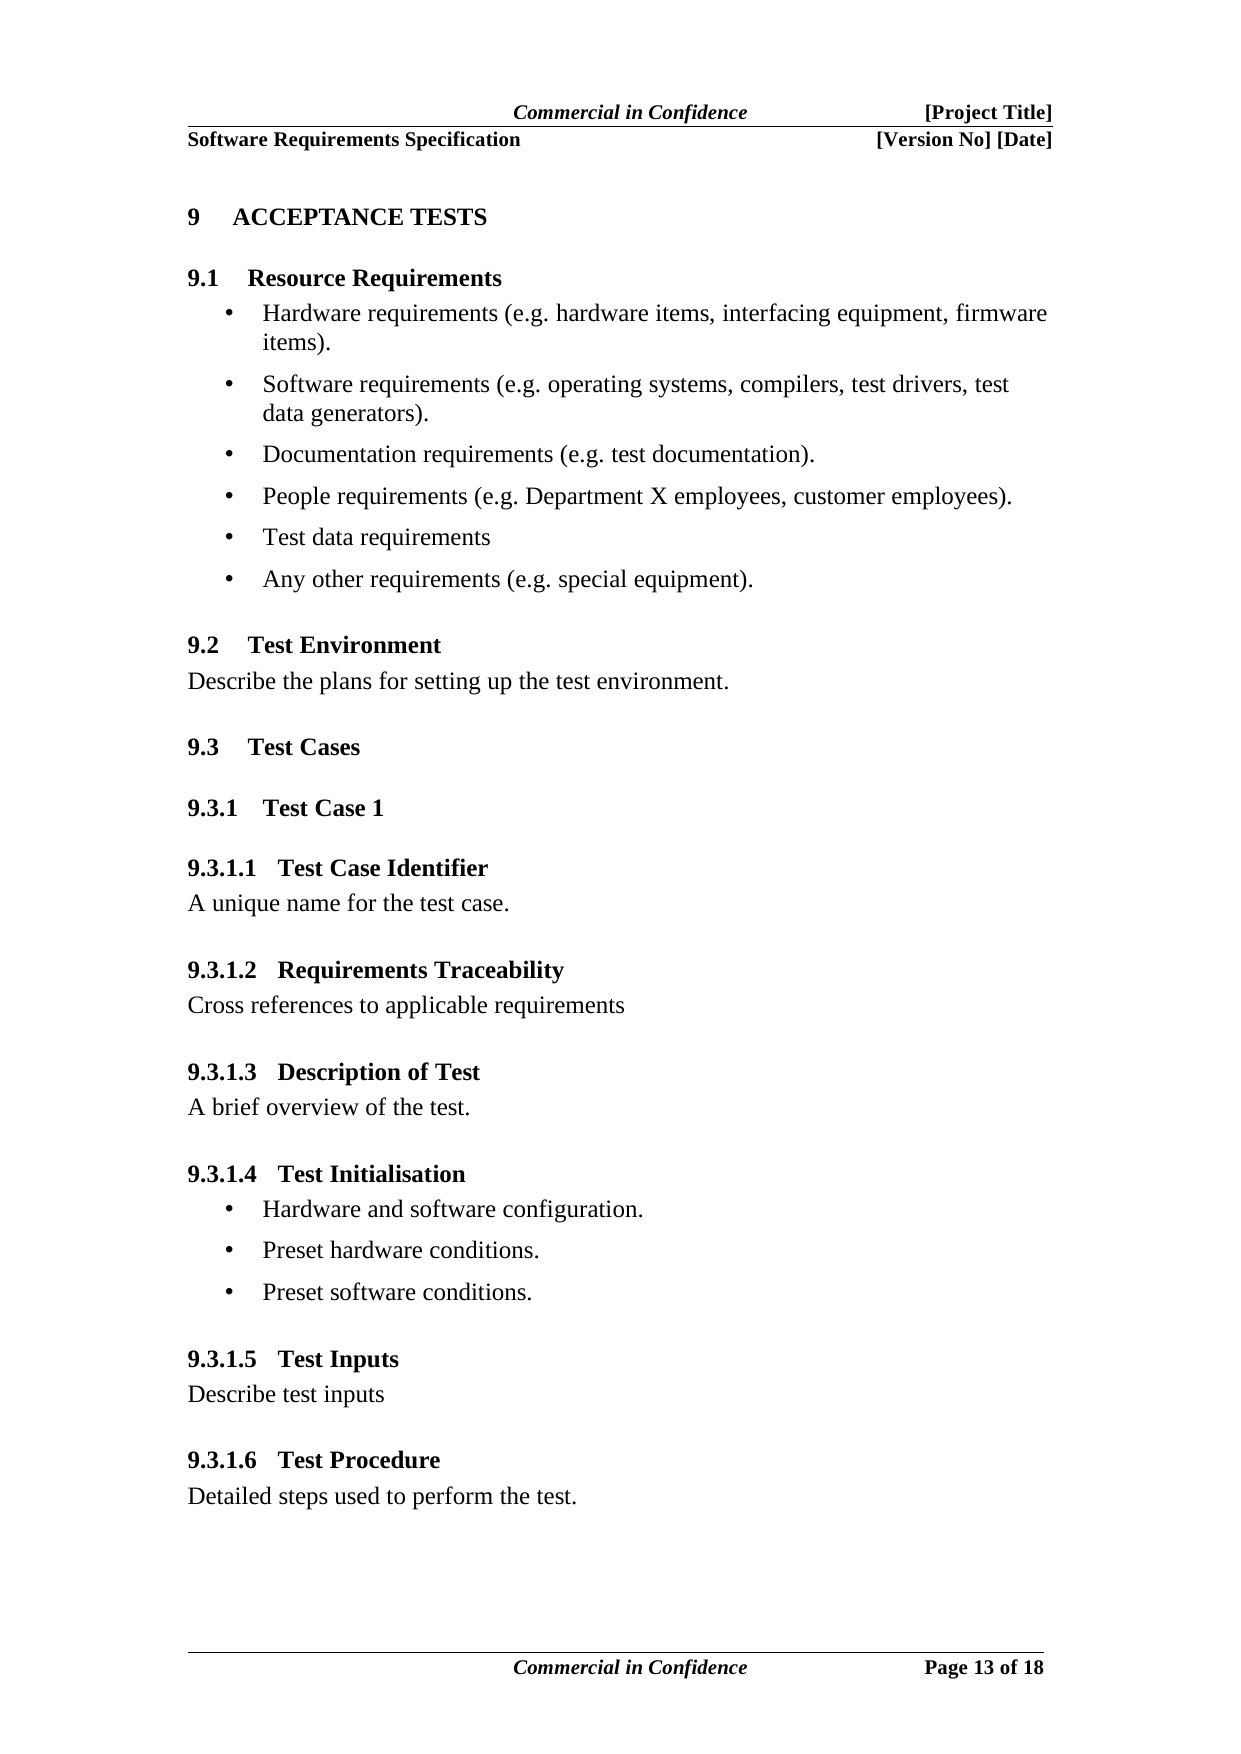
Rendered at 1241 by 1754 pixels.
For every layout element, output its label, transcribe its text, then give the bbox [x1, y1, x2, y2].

text Describe test inputs [187, 1379, 1053, 1408]
list Software requirements (e.g. operating systems, compilers, test drivers, test data generators). [225, 368, 1053, 427]
text Cross references to applicable requirements [187, 990, 1053, 1019]
list Preset software conditions. [225, 1277, 1053, 1306]
list Test data requirements [225, 522, 1053, 551]
subtitle Acceptance Tests [187, 202, 1053, 231]
subtitle Test Procedure [187, 1445, 1053, 1474]
subtitle Test Cases [187, 732, 1053, 761]
subtitle Resource Requirements [187, 263, 1053, 292]
list People requirements (e.g. Department X employees, customer employees). [225, 481, 1053, 510]
list Hardware requirements (e.g. hardware items, interfacing equipment, firmware items). [225, 298, 1053, 356]
subtitle Test Initialisation [187, 1158, 1053, 1188]
list Preset hardware conditions. [225, 1235, 1053, 1264]
text Describe the plans for setting up the test environment. [187, 666, 1053, 695]
list Hardware and software configuration. [225, 1194, 1053, 1223]
list Any other requirements (e.g. special equipment). [225, 564, 1053, 593]
subtitle Test Case 1 [187, 793, 1053, 822]
text Detailed steps used to perform the test. [187, 1481, 1053, 1510]
text A brief overview of the test. [187, 1092, 1053, 1121]
subtitle Description of Test [187, 1057, 1053, 1086]
subtitle Requirements Traceability [187, 955, 1053, 984]
subtitle Test Inputs [187, 1343, 1053, 1373]
subtitle Test Environment [187, 630, 1053, 659]
subtitle Test Case Identifier [187, 853, 1053, 882]
text A unique name for the test case. [187, 888, 1053, 917]
list Documentation requirements (e.g. test documentation). [225, 439, 1053, 468]
